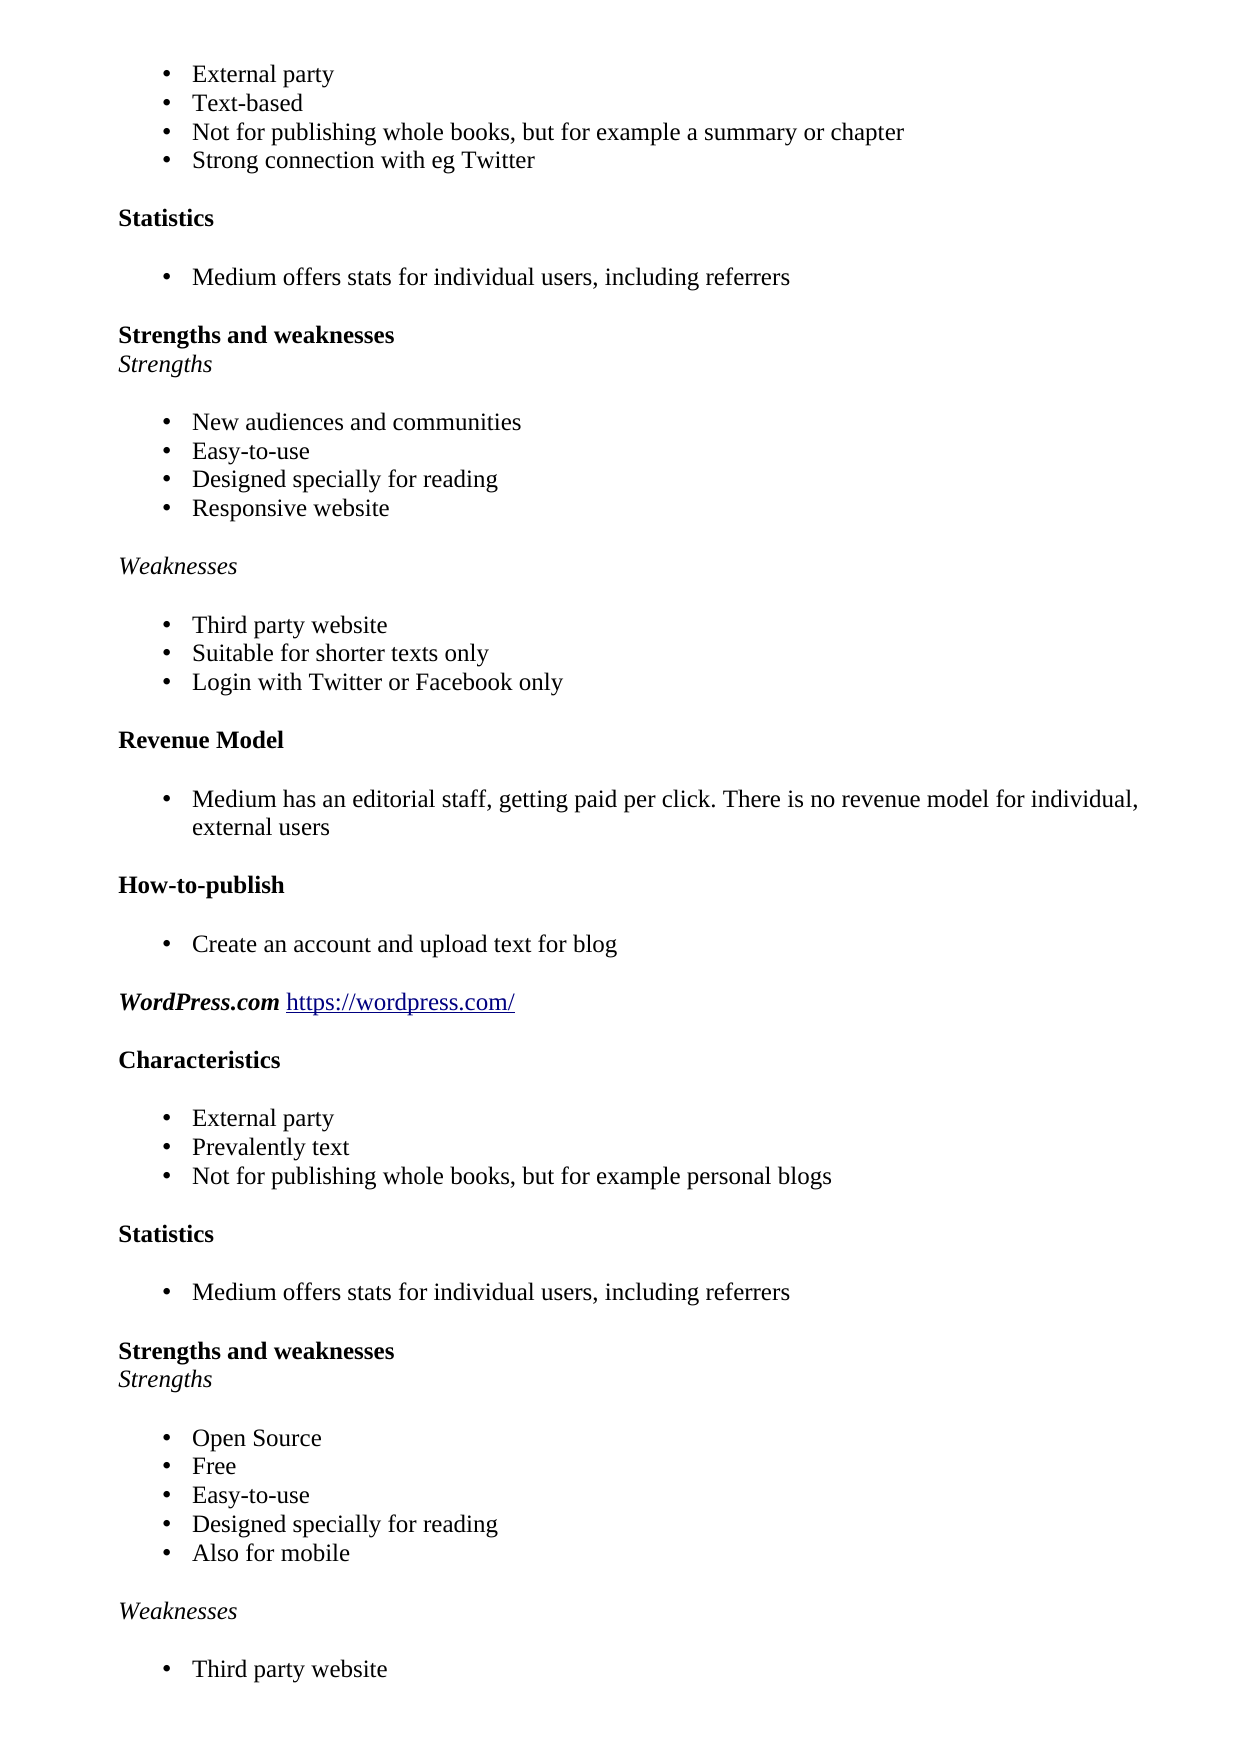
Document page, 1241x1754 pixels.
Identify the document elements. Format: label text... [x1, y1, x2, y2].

list Responsive website [162, 493, 1181, 522]
list Login with Twitter or Facebook only [162, 667, 1181, 696]
text Revenue Model [118, 725, 1181, 754]
list Third party website [162, 610, 1181, 638]
text Weaknesses [118, 551, 1181, 580]
list Medium has an editorial staff, getting paid per click. There is no revenue model for individual, external users [162, 784, 1181, 841]
list Medium offers stats for individual users, including referrers [162, 262, 1181, 291]
list External party [162, 1103, 1181, 1132]
list Open Source [162, 1423, 1181, 1451]
list Designed specially for reading [162, 1509, 1181, 1538]
list Prevalently text [162, 1132, 1181, 1161]
list Third party website [162, 1654, 1181, 1683]
text How-to-publish [118, 871, 1181, 899]
list Easy-to-use [162, 1480, 1181, 1509]
list New audiences and communities [162, 407, 1181, 436]
list Medium offers stats for individual users, including referrers [162, 1277, 1181, 1306]
list Strong connection with eg Twitter [162, 145, 1181, 174]
text Strengths and weaknesses Strengths [118, 320, 1181, 377]
text Statistics [118, 1219, 1181, 1248]
text WordPress.com https://wordpress.com/ [118, 987, 1181, 1016]
list Free [162, 1451, 1181, 1480]
text Weaknesses [118, 1596, 1181, 1625]
list Not for publishing whole books, but for example a summary or chapter [162, 117, 1181, 145]
list Text-based [162, 88, 1181, 117]
list Easy-to-use [162, 436, 1181, 464]
list Also for mobile [162, 1538, 1181, 1566]
list Suitable for shorter texts only [162, 638, 1181, 667]
list Not for publishing whole books, but for example personal blogs [162, 1161, 1181, 1190]
text Statistics [118, 203, 1181, 232]
list External party [162, 59, 1181, 88]
list Create an account and upload text for blog [162, 929, 1181, 958]
text Strengths and weaknesses Strengths [118, 1336, 1181, 1393]
text Characteristics [118, 1045, 1181, 1074]
list Designed specially for reading [162, 464, 1181, 493]
